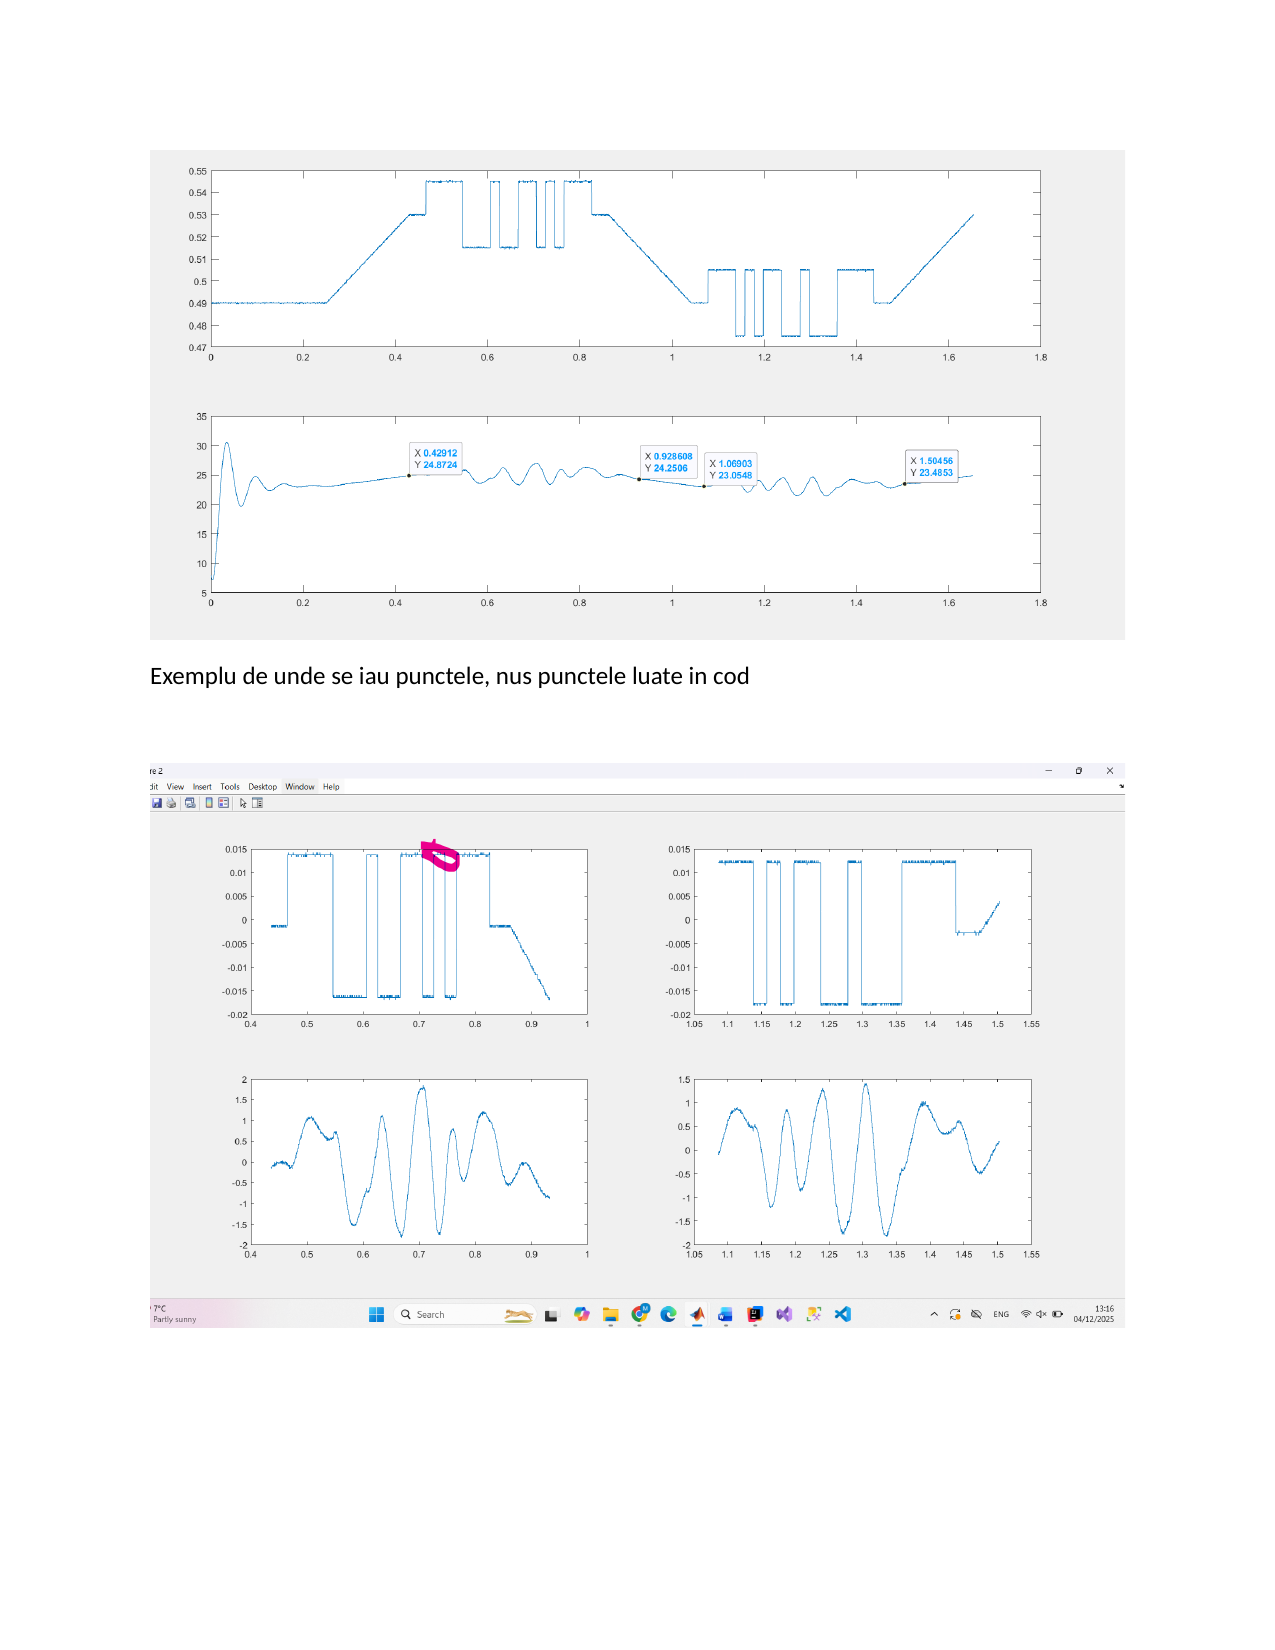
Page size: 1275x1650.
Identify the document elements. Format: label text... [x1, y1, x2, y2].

text Exemplu de unde se iau punctele, nus punctele luate in cod [150, 660, 1125, 691]
